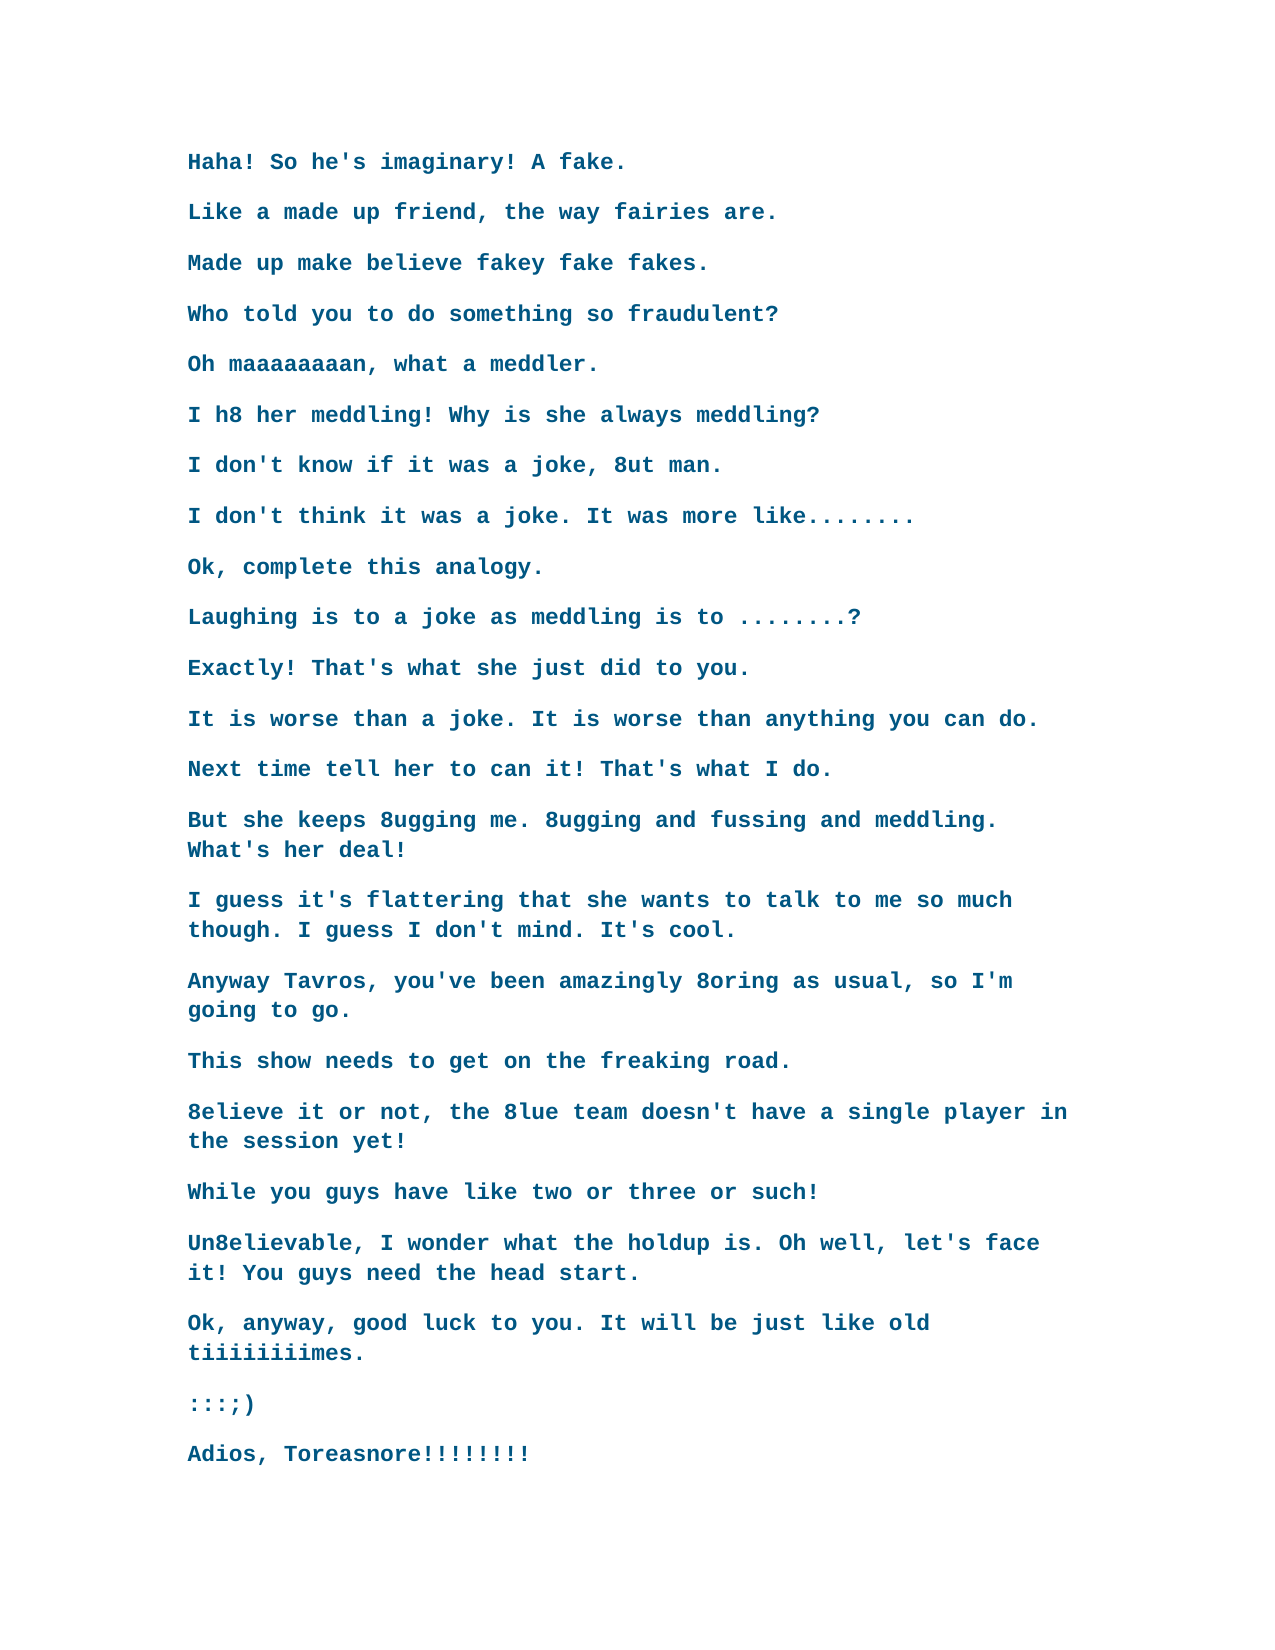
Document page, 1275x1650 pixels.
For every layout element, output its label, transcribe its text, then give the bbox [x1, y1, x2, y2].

text I guess it's flattering that she wants to talk to me so much though. I guess I don't mind. It's cool. [187, 888, 1087, 944]
text Oh maaaaaaaan, what a meddler. [187, 352, 1087, 378]
text Who told you to do something so fraudulent? [187, 302, 1087, 328]
text Like a made up friend, the way fairies are. [187, 201, 1087, 227]
text :::;) [187, 1392, 1087, 1418]
text Anyway Tavros, you've been amazingly 8oring as usual, so I'm going to go. [187, 969, 1087, 1025]
text Next time tell her to can it! That's what I do. [187, 757, 1087, 783]
text It is worse than a joke. It is worse than anything you can do. [187, 707, 1087, 733]
text While you guys have like two or three or such! [187, 1180, 1087, 1206]
text Haha! So he's imaginary! A fake. [187, 150, 1087, 176]
text Un8elievable, I wonder what the holdup is. Oh well, let's face it! You guys need the head start. [187, 1231, 1087, 1287]
text I h8 her meddling! Why is she always meddling? [187, 403, 1087, 429]
text Ok, anyway, good luck to you. It will be just like old tiiiiiiiimes. [187, 1311, 1087, 1367]
text Adios, Toreasnore!!!!!!!! [187, 1442, 1087, 1468]
text I don't think it was a joke. It was more like........ [187, 504, 1087, 530]
text I don't know if it was a joke, 8ut man. [187, 454, 1087, 480]
text 8elieve it or not, the 8lue team doesn't have a single player in the session yet! [187, 1100, 1087, 1156]
text Exactly! That's what she just did to you. [187, 656, 1087, 682]
text But she keeps 8ugging me. 8ugging and fussing and meddling. What's her deal! [187, 808, 1087, 864]
text Ok, complete this analogy. [187, 555, 1087, 581]
text Laughing is to a joke as meddling is to ........? [187, 606, 1087, 632]
text Made up make believe fakey fake fakes. [187, 251, 1087, 277]
text This show needs to get on the freaking road. [187, 1049, 1087, 1075]
